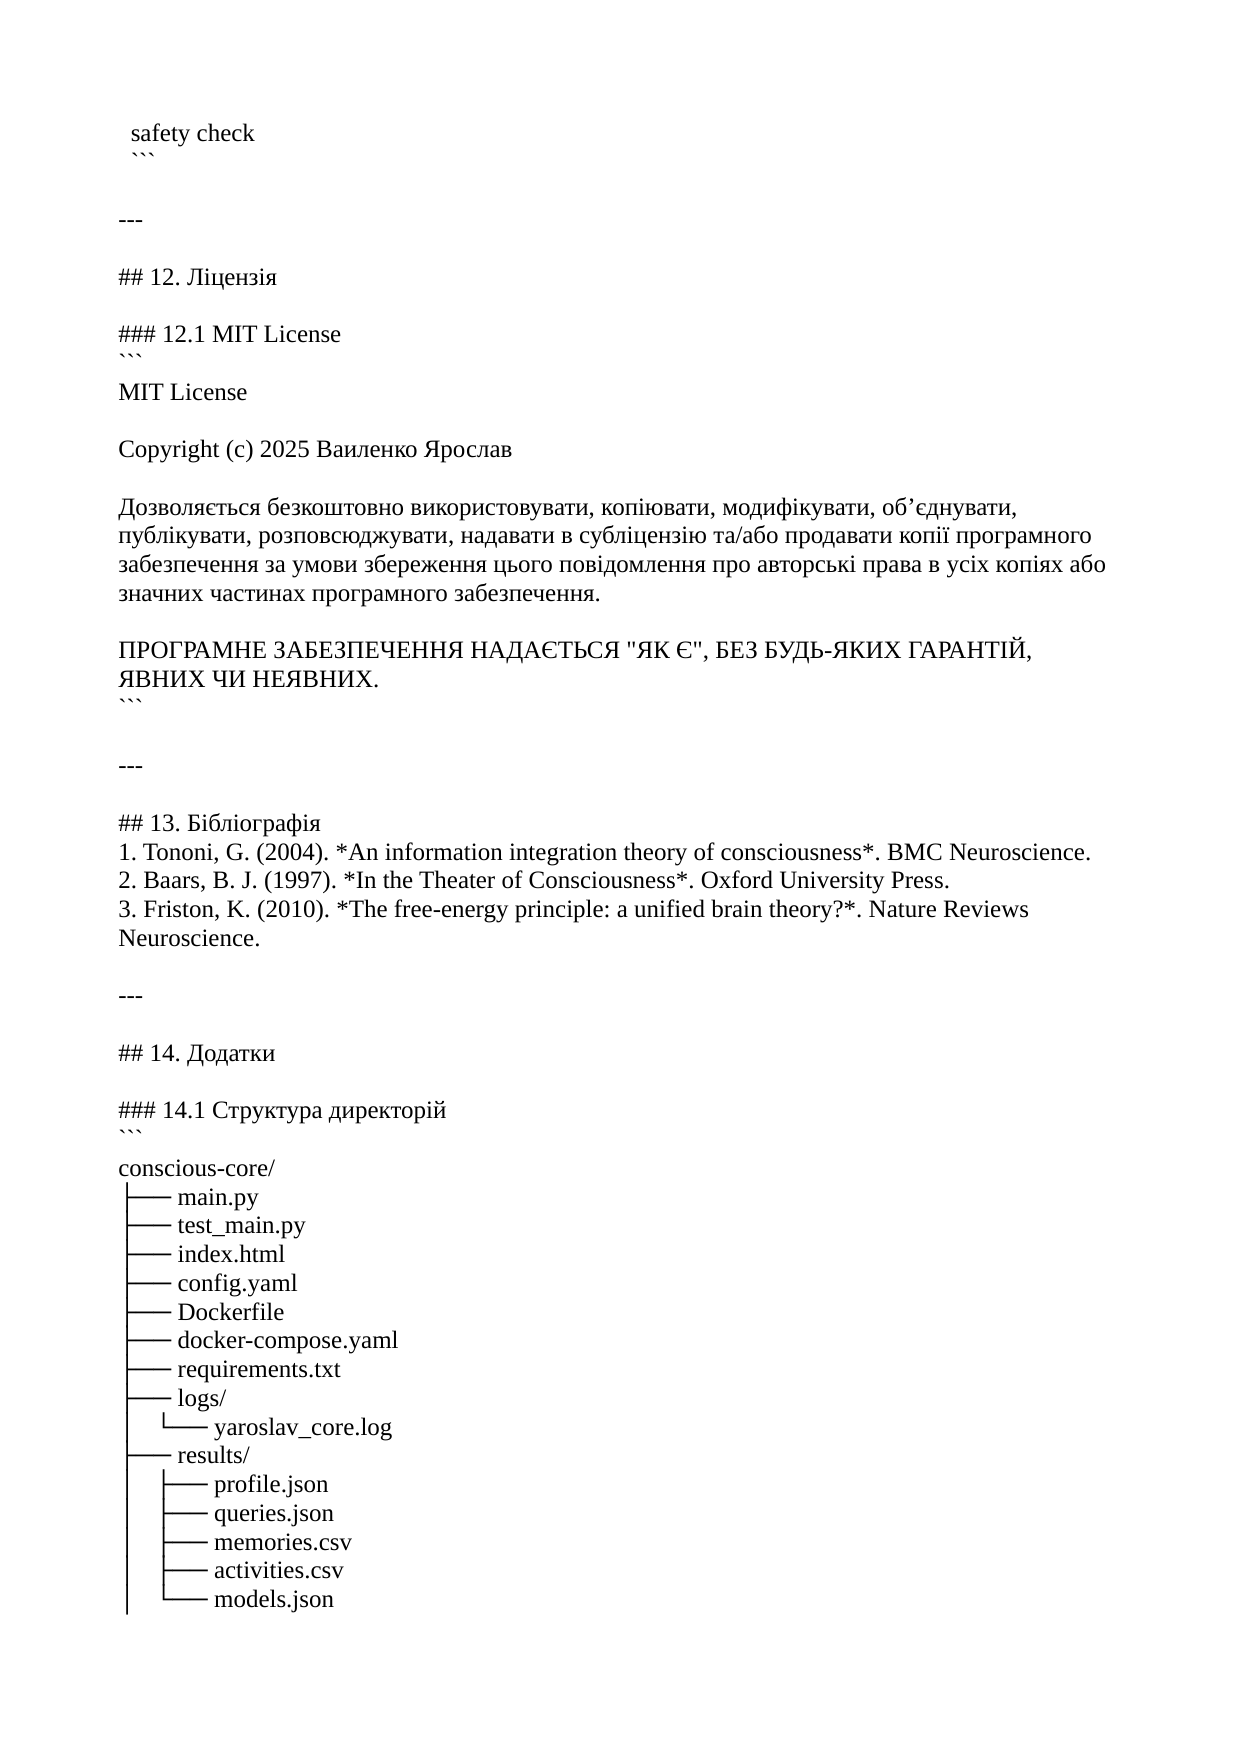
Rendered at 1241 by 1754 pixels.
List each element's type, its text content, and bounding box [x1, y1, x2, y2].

text ├── docker-compose.yaml [128, 1326, 1122, 1354]
text ``` [118, 348, 1122, 377]
text │ └── yaroslav_core.log [128, 1412, 1122, 1441]
text ПРОГРАМНЕ ЗАБЕЗПЕЧЕННЯ НАДАЄТЬСЯ "ЯК Є", БЕЗ БУДЬ-ЯКИХ ГАРАНТІЙ, ЯВНИХ ЧИ НЕЯВНИХ. [118, 636, 1122, 693]
text ``` [118, 147, 1122, 176]
text ├── index.html [128, 1239, 1122, 1268]
text ├── logs/ [118, 1383, 126, 1412]
text 3. Friston, K. (2010). *The free-energy principle: a unified brain theory?*. Nature Reviews Neuroscience. [118, 894, 1122, 952]
text │ ├── profile.json [164, 1469, 1122, 1498]
text ## 13. Бібліографія [118, 808, 1122, 837]
text ### 14.1 Структура директорій [118, 1096, 1122, 1124]
text ├── main.py [118, 1182, 126, 1211]
text ├── Dockerfile [128, 1297, 1122, 1326]
text ├── main.py [128, 1182, 1122, 1211]
text ### 12.1 MIT License [118, 319, 1122, 348]
text --- [118, 204, 1122, 233]
text │ └── models.json [128, 1584, 1122, 1613]
text ## 12. Ліцензія [118, 262, 1122, 291]
text 1. Tononi, G. (2004). *An information integration theory of consciousness*. BMC Neuroscience. [118, 837, 1122, 866]
text --- [118, 751, 1122, 779]
text Дозволяється безкоштовно використовувати, копіювати, модифікувати, об’єднувати, публікувати, розповсюджувати, надавати в субліцензію та/або продавати копії програмного забезпечення за умови збереження цього повідомлення про авторські права в усіх копіях або значних частинах програмного забезпечення. [118, 492, 1122, 607]
text MIT License [118, 377, 1122, 406]
text Copyright (c) 2025 Ваиленко Ярослав [118, 434, 1122, 463]
text │ ├── queries.json [164, 1498, 1122, 1527]
text │ ├── queries.json [128, 1498, 162, 1527]
text ├── results/ [128, 1441, 1122, 1469]
text ├── test_main.py [128, 1211, 1122, 1239]
text ``` [118, 1124, 1122, 1153]
text 2. Baars, B. J. (1997). *In the Theater of Consciousness*. Oxford University Press. [118, 866, 1122, 894]
text --- [118, 981, 1122, 1009]
text │ ├── profile.json [128, 1469, 162, 1498]
text │ ├── memories.csv [128, 1527, 162, 1556]
text safety check [118, 118, 1122, 147]
text │ ├── memories.csv [164, 1527, 1122, 1556]
text ## 14. Додатки [118, 1038, 1122, 1067]
text │ ├── activities.csv [164, 1556, 1122, 1584]
text ├── requirements.txt [128, 1354, 1122, 1383]
text │ ├── activities.csv [128, 1556, 162, 1584]
text ├── logs/ [128, 1383, 1122, 1412]
text ``` [118, 693, 1122, 722]
text conscious-core/ [118, 1153, 1122, 1182]
text ├── config.yaml [128, 1268, 1122, 1297]
